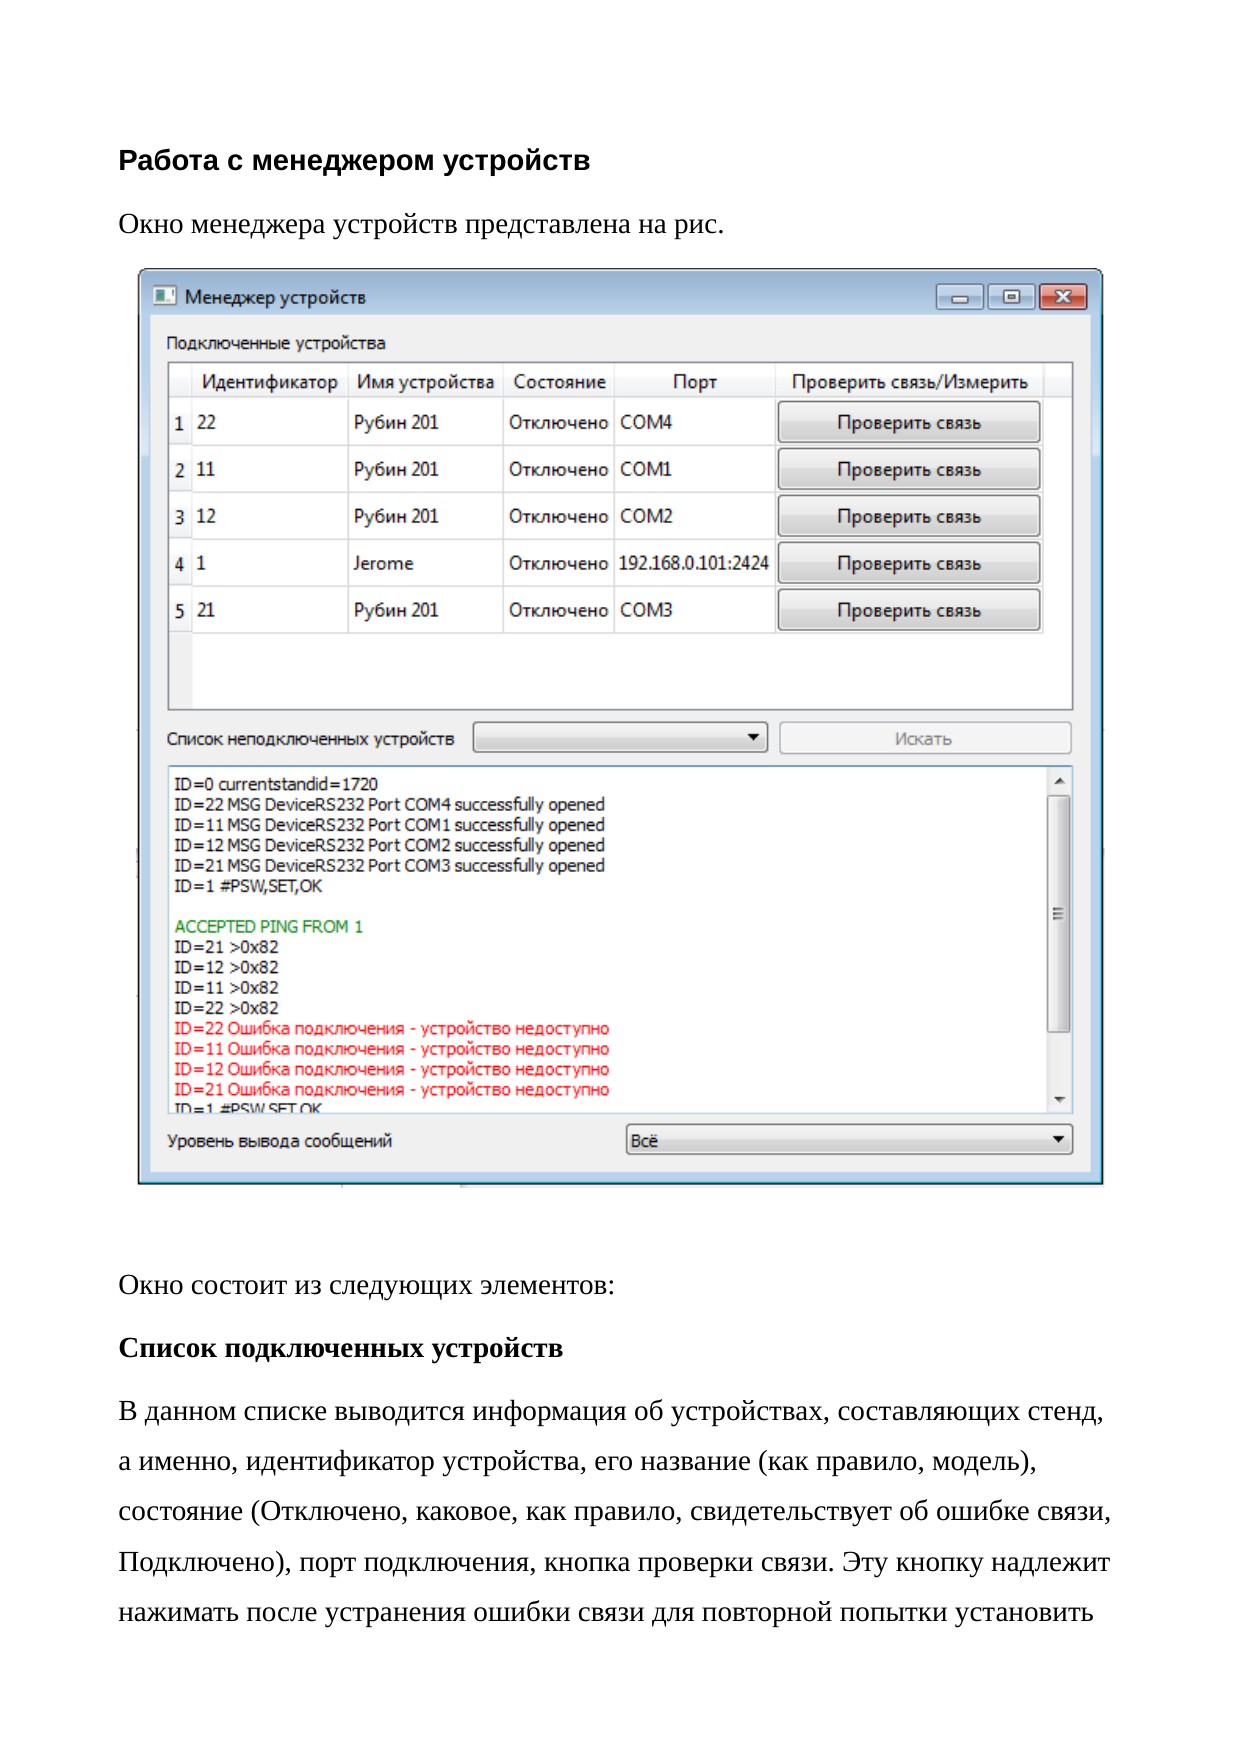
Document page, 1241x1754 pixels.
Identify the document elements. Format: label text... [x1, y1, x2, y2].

subtitle Работа с менеджером устройств [118, 143, 1122, 177]
text В данном списке выводится информация об устройствах, составляющих стенд, а именно, идентификатор устройства, его название (как правило, модель), состояние (Отключено, каковое, как правило, свидетельствует об ошибке связи, Подключено), порт подключения, кнопка проверки связи. Эту кнопку надлежит нажимать после устранения ошибки связи для повторной попытки установить [118, 1393, 1122, 1628]
text Окно состоит из следующих элементов: [118, 1267, 1122, 1301]
text Окно менеджера устройств представлена на рис. [118, 206, 1122, 239]
picture [135, 268, 1105, 1188]
text Список подключенных устройств [118, 1330, 1122, 1363]
